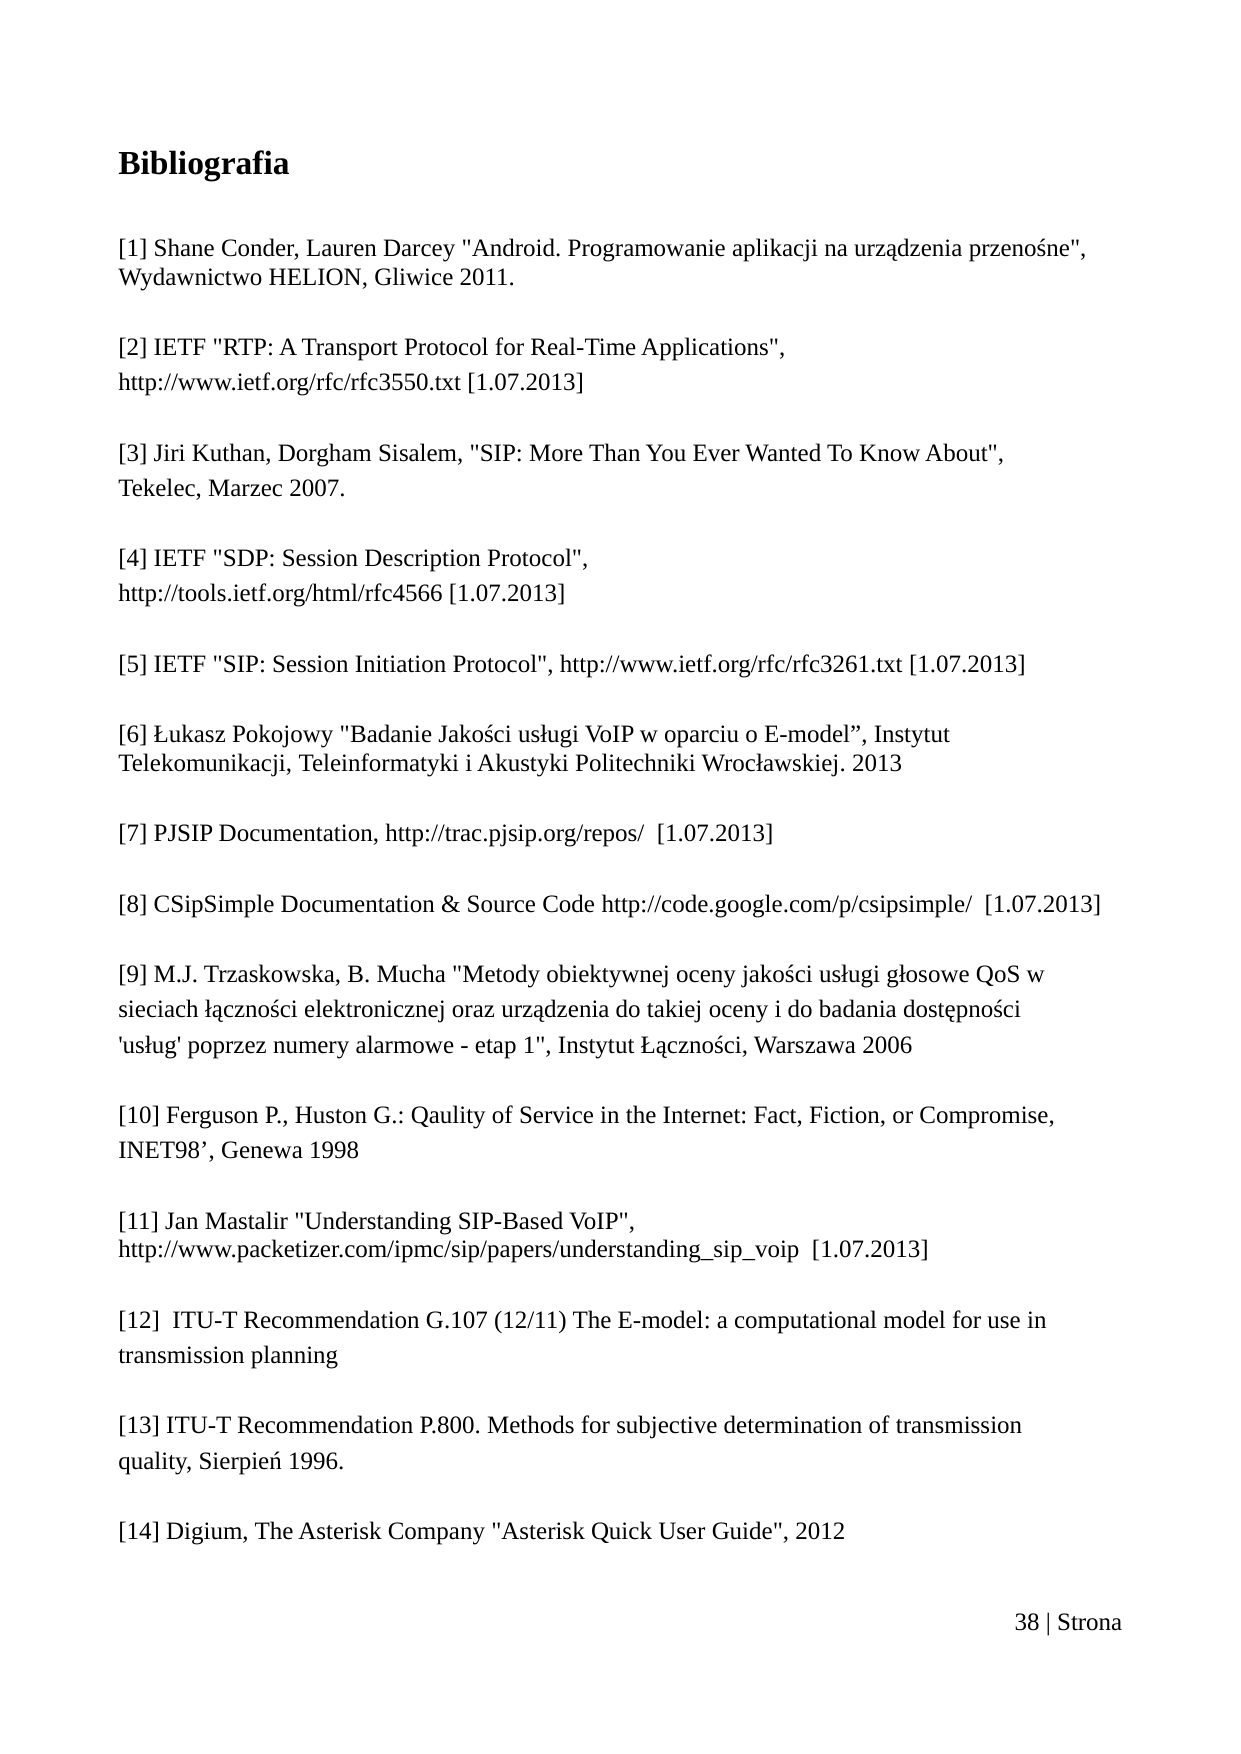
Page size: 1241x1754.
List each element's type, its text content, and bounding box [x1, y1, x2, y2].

text [9] M.J. Trzaskowska, B. Mucha "Metody obiektywnej oceny jakości usługi głosowe QoS w [118, 959, 1122, 988]
text http://www.ietf.org/rfc/rfc3550.txt [1.07.2013] [118, 367, 1122, 396]
text [14] Digium, The Asterisk Company "Asterisk Quick User Guide", 2012 [118, 1516, 1122, 1545]
text [5] IETF "SIP: Session Initiation Protocol", http://www.ietf.org/rfc/rfc3261.txt [1.07.2013] [118, 649, 1122, 678]
text INET98’, Genewa 1998 [118, 1135, 1122, 1164]
text transmission planning [118, 1340, 1122, 1369]
text [10] Ferguson P., Huston G.: Qaulity of Service in the Internet: Fact, Fiction, or Compromise, [118, 1100, 1122, 1129]
text [13] ITU-T Recommendation P.800. Methods for subjective determination of transmission [118, 1411, 1122, 1439]
text [6] Łukasz Pokojowy "Badanie Jakości usługi VoIP w oparciu o E-model”, Instytut Telekomunikacji, Teleinformatyki i Akustyki Politechniki Wrocławskiej. 2013 [118, 719, 1122, 777]
text quality, Sierpień 1996. [118, 1446, 1122, 1474]
text [1] Shane Conder, Lauren Darcey "Android. Programowanie aplikacji na urządzenia przenośne", Wydawnictwo HELION, Gliwice 2011. [118, 233, 1122, 290]
text sieciach łączności elektronicznej oraz urządzenia do takiej oceny i do badania dostępności [118, 994, 1122, 1023]
text [4] IETF "SDP: Session Description Protocol", [118, 543, 1122, 572]
text Tekelec, Marzec 2007. [118, 473, 1122, 502]
text [2] IETF "RTP: A Transport Protocol for Real-Time Applications", [118, 332, 1122, 361]
text [7] PJSIP Documentation, http://trac.pjsip.org/repos/ [1.07.2013] [118, 818, 1122, 847]
text [8] CSipSimple Documentation & Source Code http://code.google.com/p/csipsimple/ [1.07.2013] [118, 889, 1122, 918]
text [12] ITU-T Recommendation G.107 (12/11) The E-model: a computational model for use in [118, 1305, 1122, 1334]
text [11] Jan Mastalir "Understanding SIP-Based VoIP", http://www.packetizer.com/ipmc/sip/papers/understanding_sip_voip [1.07.2013] [118, 1206, 1122, 1263]
subtitle Bibliografia [118, 143, 1122, 182]
text [3] Jiri Kuthan, Dorgham Sisalem, "SIP: More Than You Ever Wanted To Know About", [118, 438, 1122, 466]
text 'usług' poprzez numery alarmowe - etap 1", Instytut Łączności, Warszawa 2006 [118, 1030, 1122, 1058]
text http://tools.ietf.org/html/rfc4566 [1.07.2013] [118, 578, 1122, 607]
